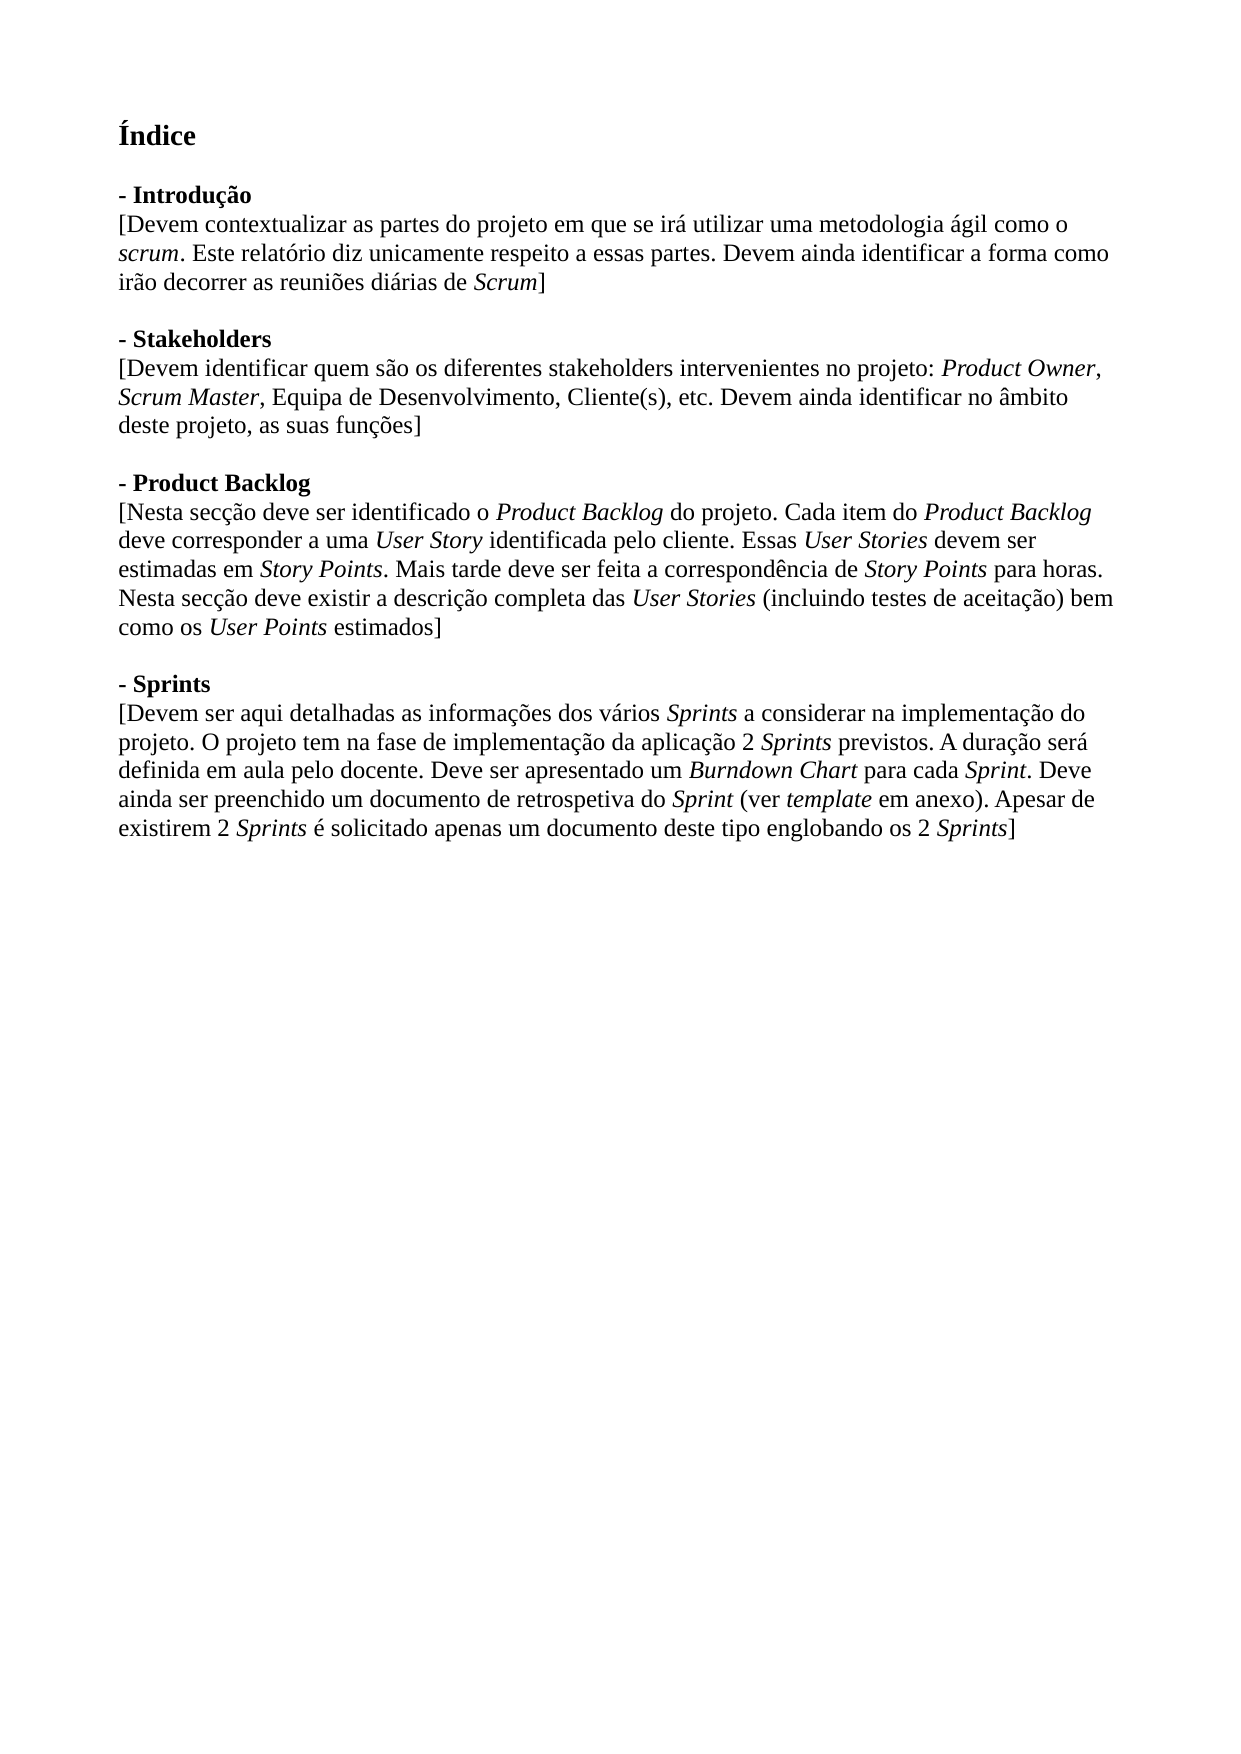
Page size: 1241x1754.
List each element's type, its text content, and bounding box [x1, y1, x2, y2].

text [Devem contextualizar as partes do projeto em que se irá utilizar uma metodologia ágil como o scrum. Este relatório diz unicamente respeito a essas partes. Devem ainda identificar a forma como irão decorrer as reuniões diárias de Scrum] [118, 209, 1122, 295]
text [Devem identificar quem são os diferentes stakeholders intervenientes no projeto: Product Owner, Scrum Master, Equipa de Desenvolvimento, Cliente(s), etc. Devem ainda identificar no âmbito deste projeto, as suas funções] [118, 353, 1122, 439]
text - Sprints [118, 669, 1122, 698]
text - Product Backlog [118, 468, 1122, 497]
text - Introdução [118, 180, 1122, 209]
text [Nesta secção deve ser identificado o Product Backlog do projeto. Cada item do Product Backlog deve corresponder a uma User Story identificada pelo cliente. Essas User Stories devem ser estimadas em Story Points. Mais tarde deve ser feita a correspondência de Story Points para horas. Nesta secção deve existir a descrição completa das User Stories (incluindo testes de aceitação) bem como os User Points estimados] [118, 497, 1122, 640]
text - Stakeholders [118, 324, 1122, 353]
text [Devem ser aqui detalhadas as informações dos vários Sprints a considerar na implementação do projeto. O projeto tem na fase de implementação da aplicação 2 Sprints previstos. A duração será definida em aula pelo docente. Deve ser apresentado um Burndown Chart para cada Sprint. Deve ainda ser preenchido um documento de retrospetiva do Sprint (ver template em anexo). Apesar de existirem 2 Sprints é solicitado apenas um documento deste tipo englobando os 2 Sprints] [118, 698, 1122, 842]
text Índice [118, 118, 1122, 152]
